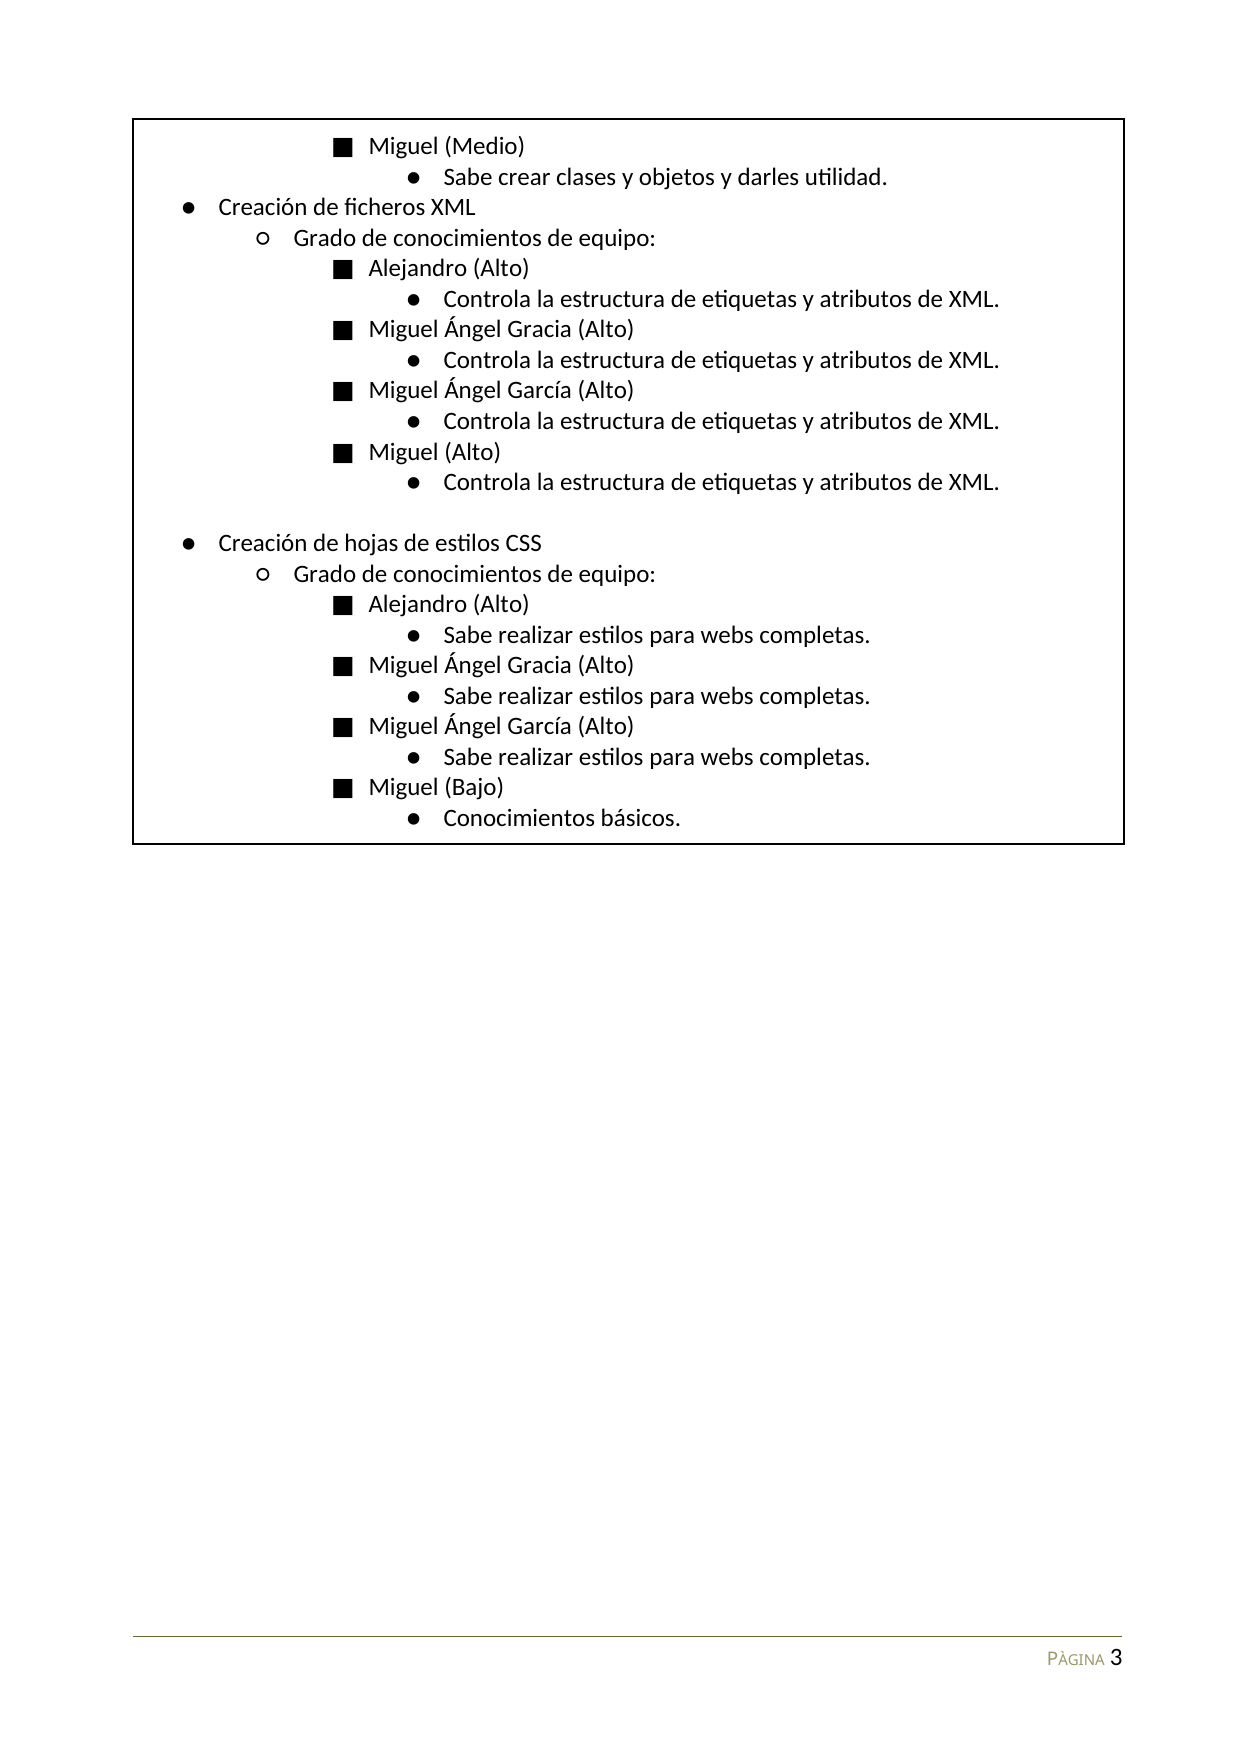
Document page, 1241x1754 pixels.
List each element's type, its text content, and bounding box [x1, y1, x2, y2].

table_cell Odoo Grado de conocimientos de equipo: Alejandro (Alto) Sabe poner odoo en marcha e implementar módulos personalizados. Miguel Ángel Gracia (Alto) Sabe poner odoo en marcha e implementar módulos personalizados. Miguel Ángel García (Alto) Sabe poner odoo en marcha e implementar módulos personalizados. Miguel (Alto) Sabe poner odoo en marcha e implementar módulos personalizados. Docker Hub Grado de conocimientos de equipo: Alejandro (Medio) Sabe subir y bajar imágenes. Miguel Ángel Gracia (Medio) Sabe subir y bajar imágenes. Miguel Ángel García (Medio) Sabe subir y bajar imágenes. Miguel (Medio) Sabe subir y bajar imágenes. Docker Grado de conocimientos de equipo: Alejandro (Alto) Sabe poner un contenedor en marcha así como administrarlo y también crearlo. Miguel Ángel Gracia (Alto) Sabe poner un contenedor en marcha así como administrarlo y también crearlo. Miguel Ángel García (Alto) Sabe poner un contenedor en marcha así como administrarlo y también crearlo. Miguel (Alto) Sabe poner un contenedor en marcha así como administrarlo y también crearlo. Orientación a objetos en Python Grado de conocimientos de equipo: Alejandro (Alto) Controla con facilidad la orientación a objetos en Python. Miguel Ángel Gracia (Medio) Sabe crear clases y objetos y darles utilidad. Miguel Ángel García (Medio) Sabe crear clases y objetos y darles utilidad. Miguel (Medio) Sabe crear clases y objetos y darles utilidad. Creación de ficheros XML Grado de conocimientos de equipo: Alejandro (Alto) Controla la estructura de etiquetas y atributos de XML. Miguel Ángel Gracia (Alto) Controla la estructura de etiquetas y atributos de XML. Miguel Ángel García (Alto) Controla la estructura de etiquetas y atributos de XML. Miguel (Alto) Controla la estructura de etiquetas y atributos de XML. Creación de hojas de estilos CSS Grado de conocimientos de equipo: Alejandro (Alto) Sabe realizar estilos para webs completas. Miguel Ángel Gracia (Alto) Sabe realizar estilos para webs completas. Miguel Ángel García (Alto) Sabe realizar estilos para webs completas. Miguel (Bajo) Conocimientos básicos. [134, 120, 1123, 843]
